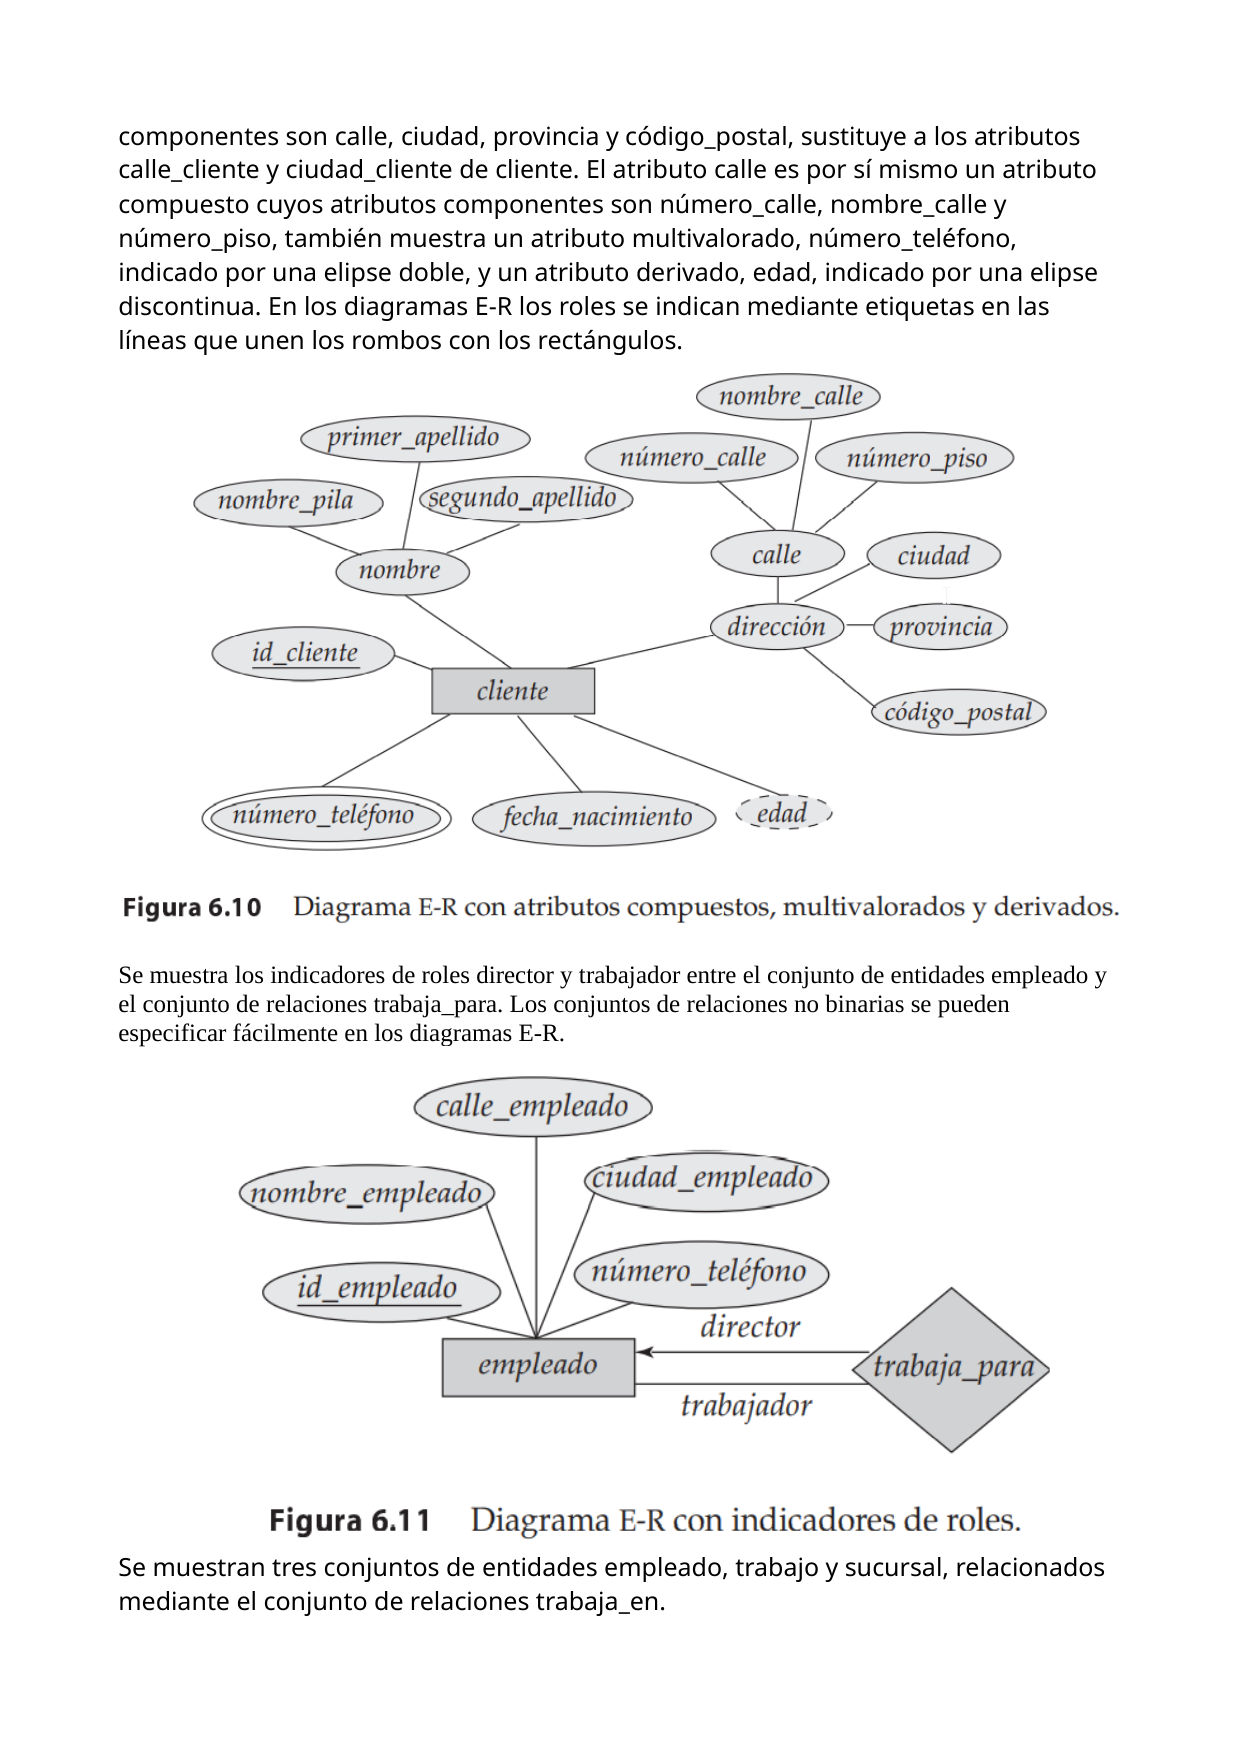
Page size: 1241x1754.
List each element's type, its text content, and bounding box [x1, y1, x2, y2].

text componentes son calle, ciudad, provincia y código_postal, sustituye a los atributos calle_cliente y ciudad_cliente de cliente. El atributo calle es por sí mismo un atributo compuesto cuyos atributos componentes son número_calle, nombre_calle y número_piso, también muestra un atributo multivalorado, número_teléfono, indicado por una elipse doble, y un atributo derivado, edad, indicado por una elipse discontinua. En los diagramas E-R los roles se indican mediante etiquetas en las líneas que unen los rombos con los rectángulos. [118, 118, 1122, 356]
text Se muestran tres conjuntos de entidades empleado, trabajo y sucursal, relacionados mediante el conjunto de relaciones trabaja_en. [118, 1550, 1122, 1618]
text Se muestra los indicadores de roles director y trabajador entre el conjunto de entidades empleado y el conjunto de relaciones trabaja_para. Los conjuntos de relaciones no binarias se pueden especificar fácilmente en los diagramas E-R. [118, 961, 1122, 1047]
